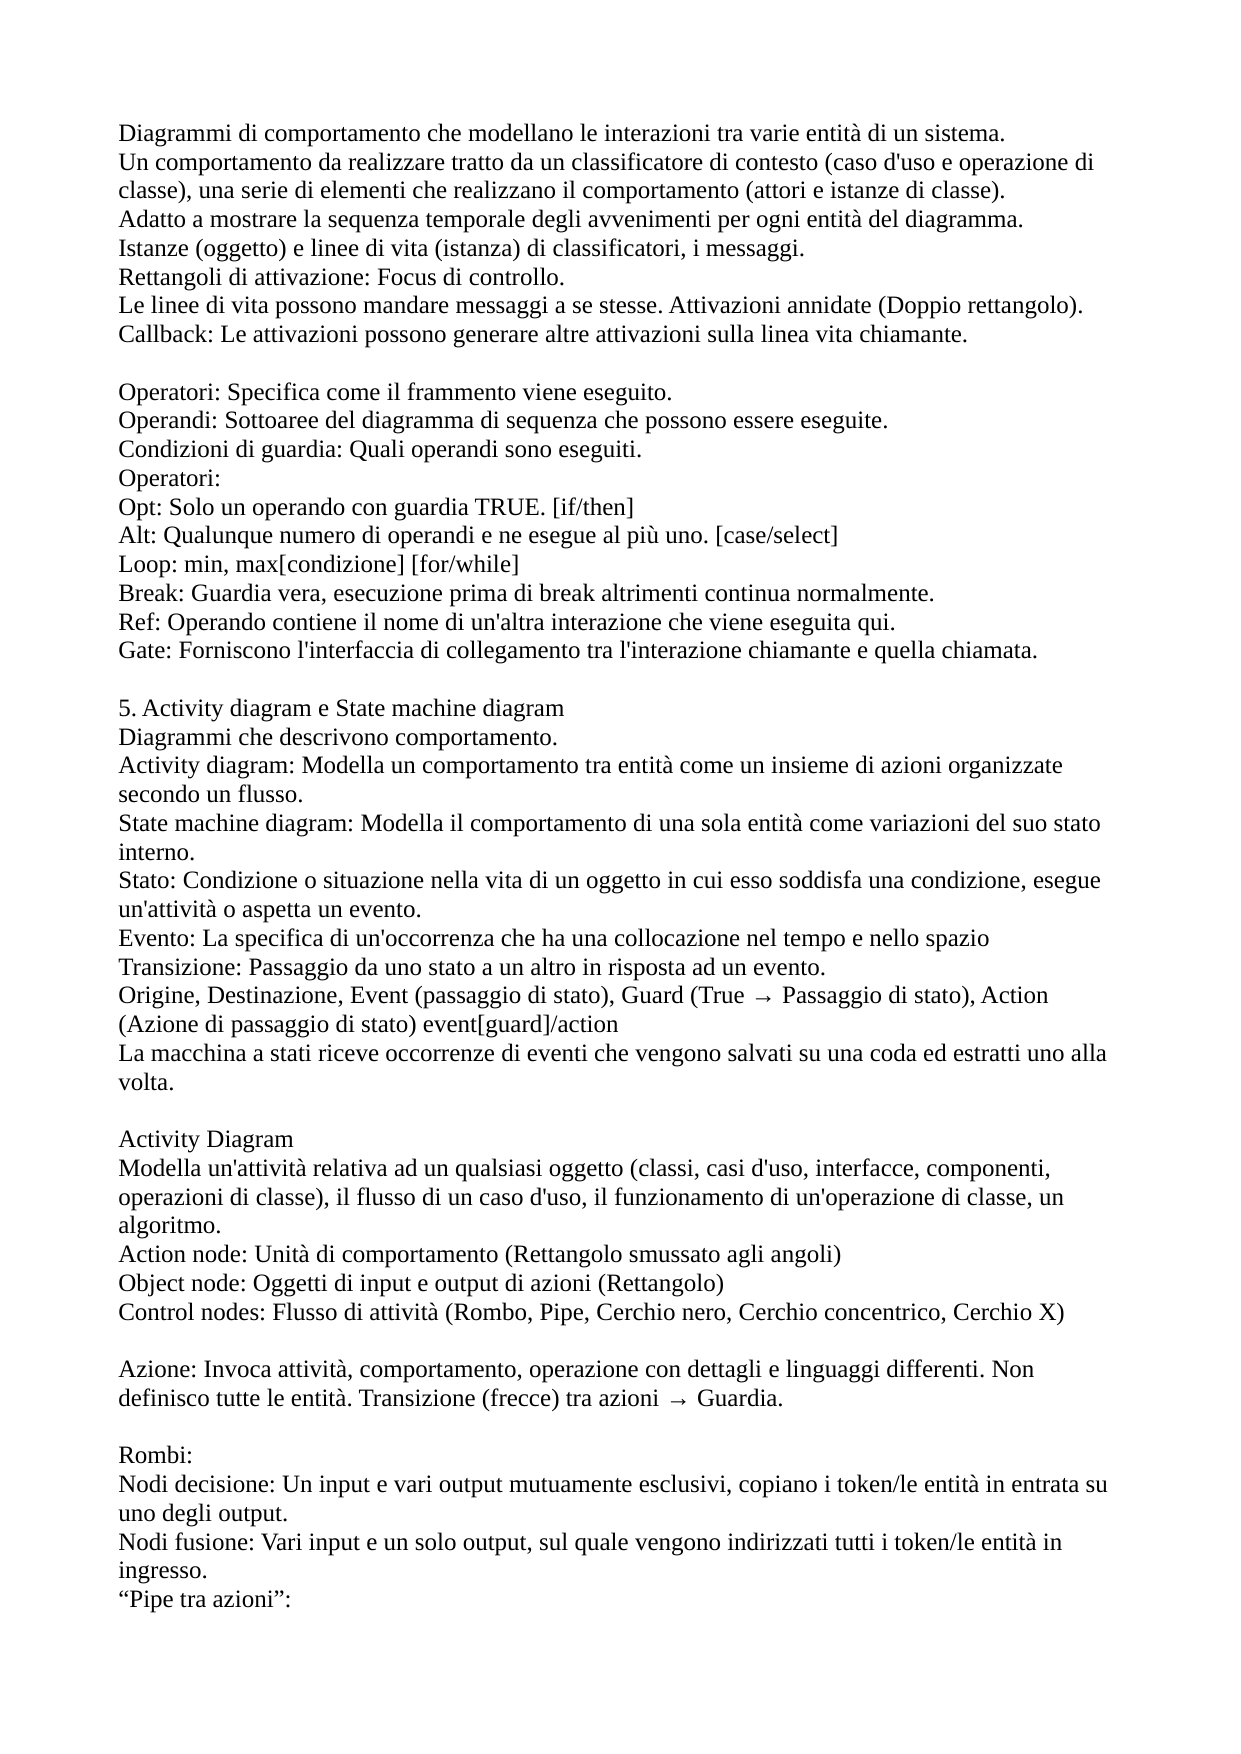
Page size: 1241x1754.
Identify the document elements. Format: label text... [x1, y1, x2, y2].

text Condizioni di guardia: Quali operandi sono eseguiti. [118, 434, 1122, 463]
text Operatori: [118, 463, 1122, 492]
text Stato: Condizione o situazione nella vita di un oggetto in cui esso soddisfa una condizione, esegue un'attività o aspetta un evento. [118, 866, 1122, 923]
text Transizione: Passaggio da uno stato a un altro in risposta ad un evento. [118, 952, 1122, 981]
text 5. Activity diagram e State machine diagram [118, 693, 1122, 722]
text Diagrammi di comportamento che modellano le interazioni tra varie entità di un sistema. [118, 118, 1122, 147]
text Origine, Destinazione, Event (passaggio di stato), Guard (True → Passaggio di stato), Action (Azione di passaggio di stato) event[guard]/action [118, 981, 1122, 1038]
text Alt: Qualunque numero di operandi e ne esegue al più uno. [case/select] [118, 521, 1122, 549]
text Diagrammi che descrivono comportamento. [118, 722, 1122, 751]
text Loop: min, max[condizione] [for/while] [118, 549, 1122, 578]
text Istanze (oggetto) e linee di vita (istanza) di classificatori, i messaggi. [118, 233, 1122, 262]
text Le linee di vita possono mandare messaggi a se stesse. Attivazioni annidate (Doppio rettangolo). [118, 291, 1122, 319]
text Nodi fusione: Vari input e un solo output, sul quale vengono indirizzati tutti i token/le entità in ingresso. [118, 1527, 1122, 1584]
text Evento: La specifica di un'occorrenza che ha una collocazione nel tempo e nello spazio [118, 923, 1122, 952]
text Opt: Solo un operando con guardia TRUE. [if/then] [118, 492, 1122, 521]
text Callback: Le attivazioni possono generare altre attivazioni sulla linea vita chiamante. [118, 319, 1122, 348]
text Un comportamento da realizzare tratto da un classificatore di contesto (caso d'uso e operazione di classe), una serie di elementi che realizzano il comportamento (attori e istanze di classe). [118, 147, 1122, 204]
text Control nodes: Flusso di attività (Rombo, Pipe, Cerchio nero, Cerchio concentrico, Cerchio X) [118, 1297, 1122, 1326]
text Break: Guardia vera, esecuzione prima di break altrimenti continua normalmente. [118, 578, 1122, 607]
text Modella un'attività relativa ad un qualsiasi oggetto (classi, casi d'uso, interfacce, componenti, operazioni di classe), il flusso di un caso d'uso, il funzionamento di un'operazione di classe, un algoritmo. [118, 1153, 1122, 1239]
text Object node: Oggetti di input e output di azioni (Rettangolo) [118, 1268, 1122, 1297]
text Azione: Invoca attività, comportamento, operazione con dettagli e linguaggi differenti. Non definisco tutte le entità. Transizione (frecce) tra azioni → Guardia. [118, 1354, 1122, 1412]
text Rombi: [118, 1441, 1122, 1469]
text “Pipe tra azioni”: [118, 1584, 1122, 1613]
text Operatori: Specifica come il frammento viene eseguito. [118, 377, 1122, 406]
text Rettangoli di attivazione: Focus di controllo. [118, 262, 1122, 291]
text Nodi decisione: Un input e vari output mutuamente esclusivi, copiano i token/le entità in entrata su uno degli output. [118, 1469, 1122, 1527]
text Activity diagram: Modella un comportamento tra entità come un insieme di azioni organizzate secondo un flusso. [118, 751, 1122, 808]
text State machine diagram: Modella il comportamento di una sola entità come variazioni del suo stato interno. [118, 808, 1122, 866]
text Activity Diagram [118, 1124, 1122, 1153]
text La macchina a stati riceve occorrenze di eventi che vengono salvati su una coda ed estratti uno alla volta. [118, 1038, 1122, 1096]
text Action node: Unità di comportamento (Rettangolo smussato agli angoli) [118, 1239, 1122, 1268]
text Operandi: Sottoaree del diagramma di sequenza che possono essere eseguite. [118, 406, 1122, 434]
text Adatto a mostrare la sequenza temporale degli avvenimenti per ogni entità del diagramma. [118, 204, 1122, 233]
text Ref: Operando contiene il nome di un'altra interazione che viene eseguita qui. [118, 607, 1122, 636]
text Gate: Forniscono l'interfaccia di collegamento tra l'interazione chiamante e quella chiamata. [118, 636, 1122, 664]
